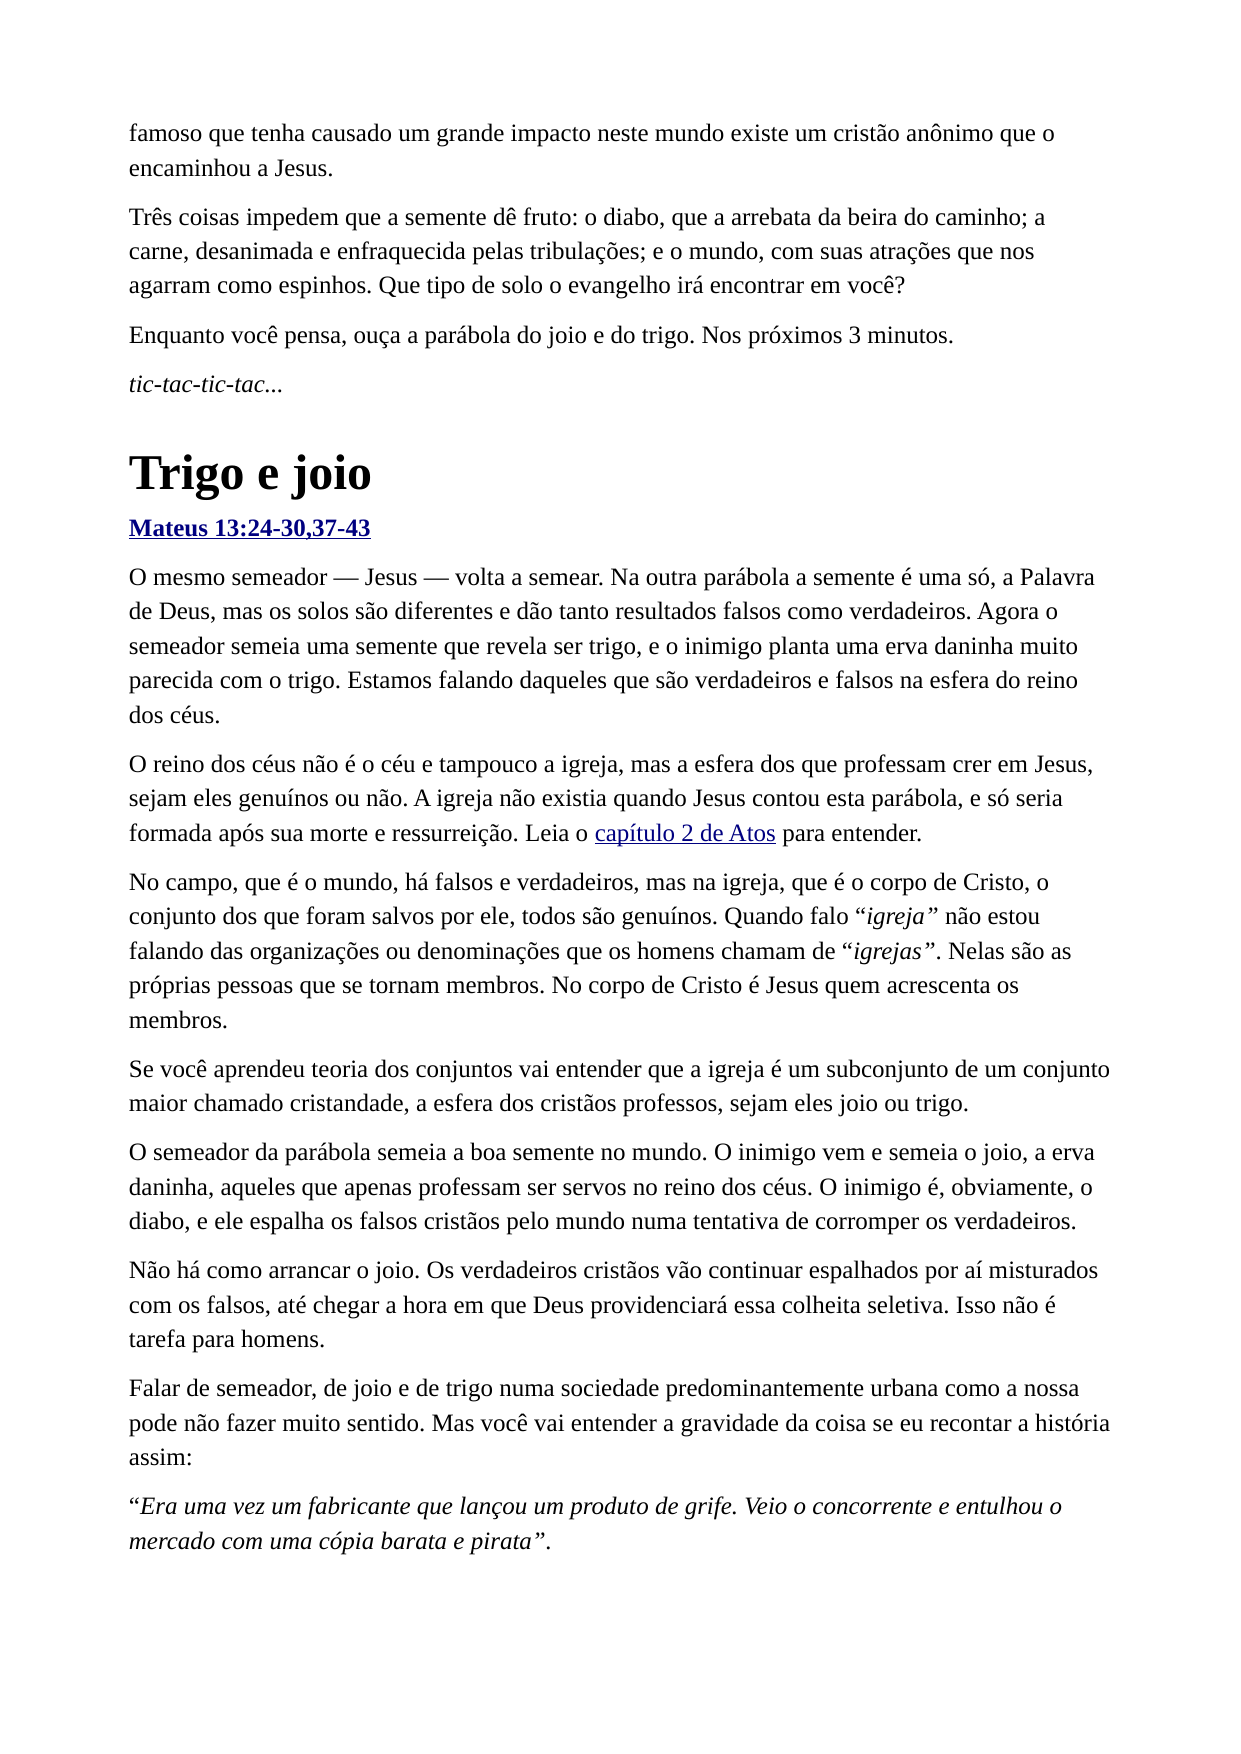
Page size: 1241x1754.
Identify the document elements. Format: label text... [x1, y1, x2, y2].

text Mateus 13:24-30,37-43 [129, 513, 1111, 542]
text O semeador da parábola semeia a boa semente no mundo. O inimigo vem e semeia o joio, a erva daninha, aqueles que apenas professam ser servos no reino dos céus. O inimigo é, obviamente, o diabo, e ele espalha os falsos cristãos pelo mundo numa tentativa de corromper os verdadeiros. [129, 1137, 1111, 1235]
text O reino dos céus não é o céu e tampouco a igreja, mas a esfera dos que professam crer em Jesus, sejam eles genuínos ou não. A igreja não existia quando Jesus contou esta parábola, e só seria formada após sua morte e ressurreição. Leia o capítulo 2 de Atos para entender. [129, 749, 1111, 847]
text Enquanto você pensa, ouça a parábola do joio e do trigo. Nos próximos 3 minutos. [129, 320, 1111, 348]
text “Era uma vez um fabricante que lançou um produto de grife. Veio o concorrente e entulhou o mercado com uma cópia barata e pirata”. [129, 1491, 1111, 1555]
text Falar de semeador, de joio e de trigo numa sociedade predominantemente urbana como a nossa pode não fazer muito sentido. Mas você vai entender a gravidade da coisa se eu recontar a história assim: [129, 1373, 1111, 1471]
text No campo, que é o mundo, há falsos e verdadeiros, mas na igreja, que é o corpo de Cristo, o conjunto dos que foram salvos por ele, todos são genuínos. Quando falo “igreja” não estou falando das organizações ou denominações que os homens chamam de “igrejas”. Nelas são as próprias pessoas que se tornam membros. No corpo de Cristo é Jesus quem acrescenta os membros. [129, 867, 1111, 1033]
subtitle Trigo e joio [129, 443, 1111, 500]
text Três coisas impedem que a semente dê fruto: o diabo, que a arrebata da beira do caminho; a carne, desanimada e enfraquecida pelas tribulações; e o mundo, com suas atrações que nos agarram como espinhos. Que tipo de solo o evangelho irá encontrar em você? [129, 202, 1111, 299]
text famoso que tenha causado um grande impacto neste mundo existe um cristão anônimo que o encaminhou a Jesus. [129, 118, 1111, 181]
text Se você aprendeu teoria dos conjuntos vai entender que a igreja é um subconjunto de um conjunto maior chamado cristandade, a esfera dos cristãos professos, sejam eles joio ou trigo. [129, 1054, 1111, 1117]
text tic-tac-tic-tac... [129, 369, 1111, 397]
text O mesmo semeador — Jesus — volta a semear. Na outra parábola a semente é uma só, a Palavra de Deus, mas os solos são diferentes e dão tanto resultados falsos como verdadeiros. Agora o semeador semeia uma semente que revela ser trigo, e o inimigo planta uma erva daninha muito parecida com o trigo. Estamos falando daqueles que são verdadeiros e falsos na esfera do reino dos céus. [129, 562, 1111, 728]
text Não há como arrancar o joio. Os verdadeiros cristãos vão continuar espalhados por aí misturados com os falsos, até chegar a hora em que Deus providenciará essa colheita seletiva. Isso não é tarefa para homens. [129, 1255, 1111, 1353]
